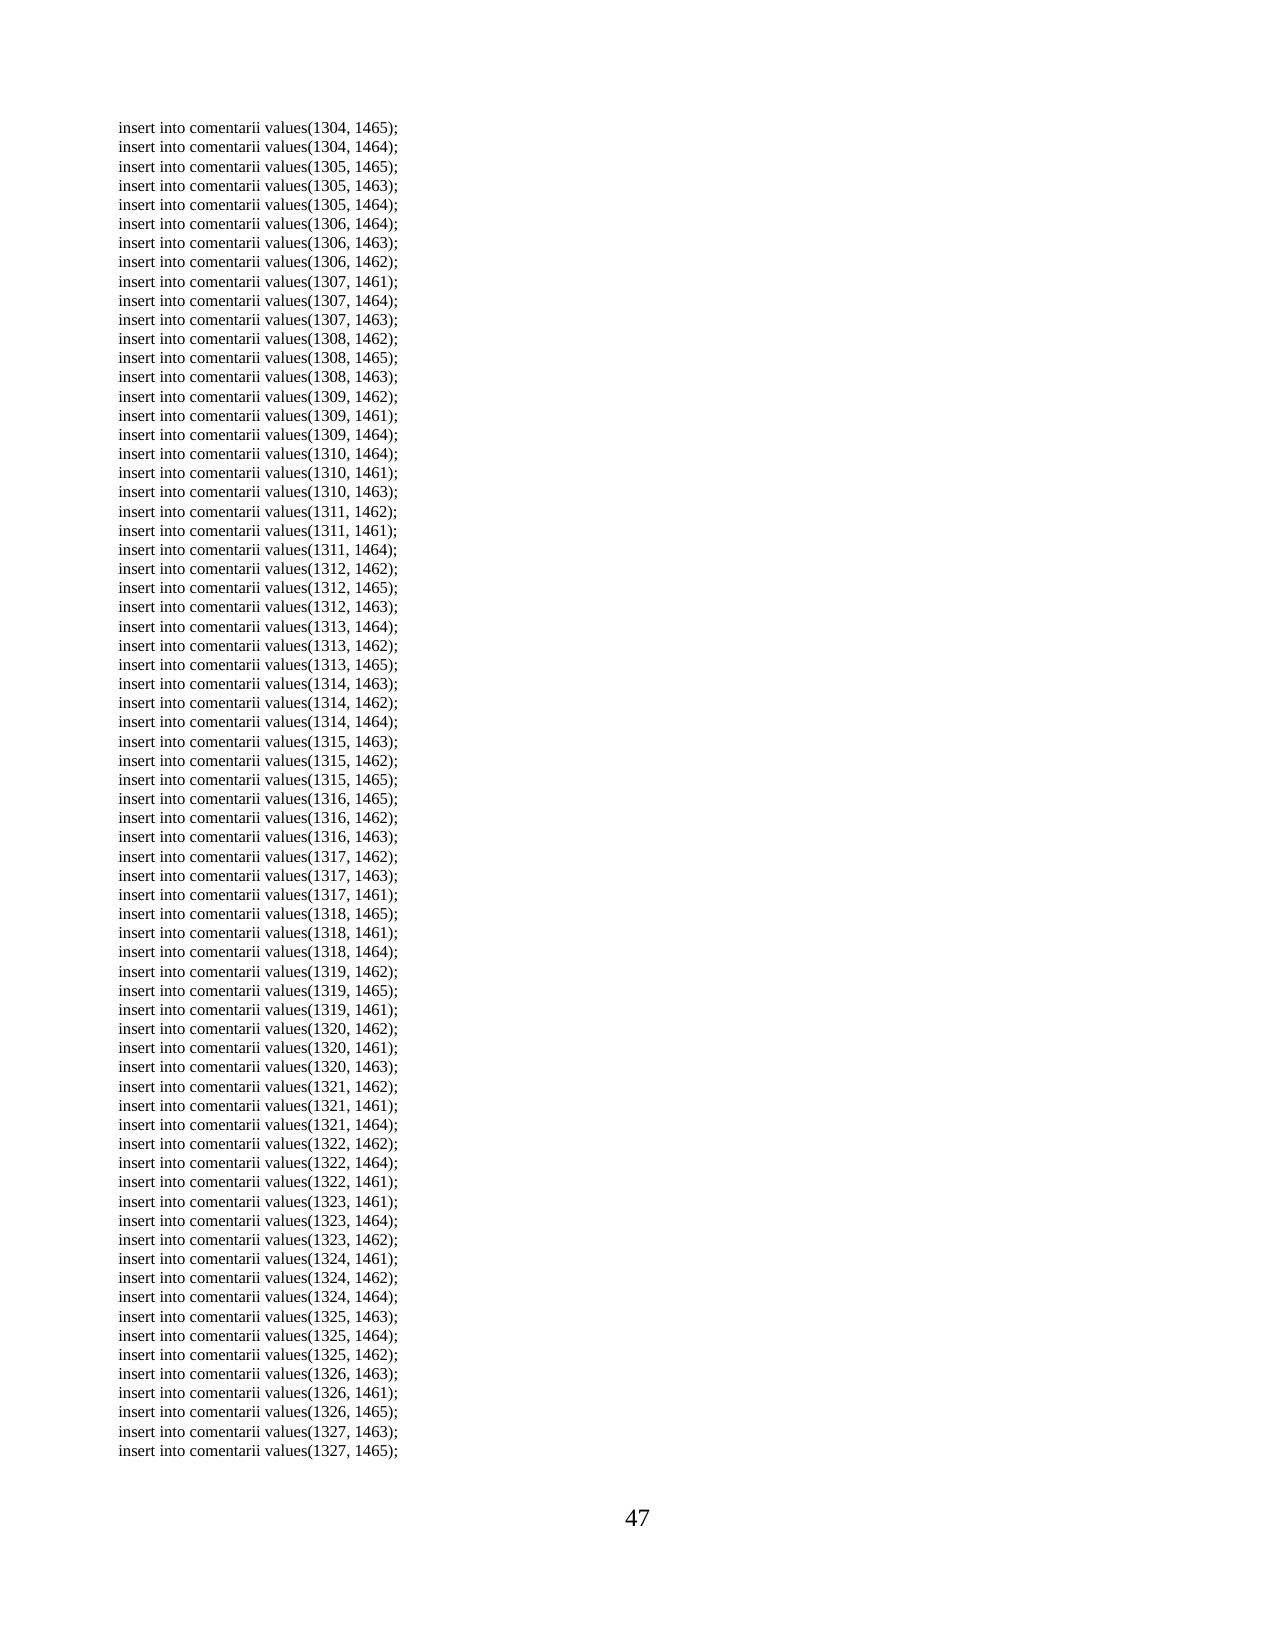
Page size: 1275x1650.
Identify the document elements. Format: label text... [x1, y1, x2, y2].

text insert into comentarii values(1315, 1465); [118, 770, 1157, 789]
text insert into comentarii values(1325, 1464); [118, 1326, 1157, 1345]
text insert into comentarii values(1311, 1461); [118, 521, 1157, 540]
text insert into comentarii values(1310, 1461); [118, 463, 1157, 482]
text insert into comentarii values(1327, 1465); [118, 1441, 1157, 1460]
text insert into comentarii values(1322, 1461); [118, 1172, 1157, 1191]
text insert into comentarii values(1316, 1462); [118, 808, 1157, 827]
text insert into comentarii values(1310, 1463); [118, 482, 1157, 501]
text insert into comentarii values(1323, 1464); [118, 1211, 1157, 1230]
text insert into comentarii values(1323, 1462); [118, 1230, 1157, 1249]
text insert into comentarii values(1313, 1462); [118, 636, 1157, 655]
text insert into comentarii values(1305, 1465); [118, 156, 1157, 176]
text insert into comentarii values(1308, 1465); [118, 348, 1157, 367]
text insert into comentarii values(1321, 1464); [118, 1115, 1157, 1134]
text insert into comentarii values(1324, 1461); [118, 1249, 1157, 1268]
text insert into comentarii values(1321, 1462); [118, 1076, 1157, 1096]
text insert into comentarii values(1320, 1461); [118, 1038, 1157, 1057]
text insert into comentarii values(1318, 1465); [118, 904, 1157, 923]
text insert into comentarii values(1318, 1464); [118, 942, 1157, 961]
text insert into comentarii values(1306, 1463); [118, 233, 1157, 252]
text insert into comentarii values(1309, 1462); [118, 386, 1157, 406]
text insert into comentarii values(1306, 1462); [118, 252, 1157, 271]
text insert into comentarii values(1319, 1462); [118, 961, 1157, 981]
text insert into comentarii values(1320, 1463); [118, 1057, 1157, 1076]
text insert into comentarii values(1304, 1464); [118, 137, 1157, 156]
text insert into comentarii values(1305, 1464); [118, 195, 1157, 214]
text insert into comentarii values(1314, 1464); [118, 712, 1157, 731]
text insert into comentarii values(1317, 1462); [118, 846, 1157, 866]
text insert into comentarii values(1315, 1462); [118, 751, 1157, 770]
text insert into comentarii values(1320, 1462); [118, 1019, 1157, 1038]
text insert into comentarii values(1326, 1463); [118, 1364, 1157, 1383]
text insert into comentarii values(1309, 1461); [118, 406, 1157, 425]
text insert into comentarii values(1312, 1465); [118, 578, 1157, 597]
text insert into comentarii values(1307, 1464); [118, 291, 1157, 310]
text insert into comentarii values(1316, 1465); [118, 789, 1157, 808]
text insert into comentarii values(1309, 1464); [118, 425, 1157, 444]
text insert into comentarii values(1313, 1464); [118, 616, 1157, 636]
text insert into comentarii values(1312, 1462); [118, 559, 1157, 578]
text insert into comentarii values(1319, 1465); [118, 981, 1157, 1000]
text insert into comentarii values(1308, 1462); [118, 329, 1157, 348]
text insert into comentarii values(1307, 1461); [118, 271, 1157, 291]
text insert into comentarii values(1323, 1461); [118, 1191, 1157, 1211]
text insert into comentarii values(1322, 1462); [118, 1134, 1157, 1153]
text insert into comentarii values(1305, 1463); [118, 176, 1157, 195]
text insert into comentarii values(1327, 1463); [118, 1421, 1157, 1441]
text insert into comentarii values(1324, 1464); [118, 1287, 1157, 1306]
text insert into comentarii values(1310, 1464); [118, 444, 1157, 463]
text insert into comentarii values(1317, 1461); [118, 885, 1157, 904]
text insert into comentarii values(1314, 1462); [118, 693, 1157, 712]
text insert into comentarii values(1312, 1463); [118, 597, 1157, 616]
text insert into comentarii values(1314, 1463); [118, 674, 1157, 693]
text insert into comentarii values(1322, 1464); [118, 1153, 1157, 1172]
text insert into comentarii values(1321, 1461); [118, 1096, 1157, 1115]
text insert into comentarii values(1326, 1461); [118, 1383, 1157, 1402]
text insert into comentarii values(1306, 1464); [118, 214, 1157, 233]
text insert into comentarii values(1311, 1462); [118, 501, 1157, 521]
text insert into comentarii values(1317, 1463); [118, 866, 1157, 885]
text insert into comentarii values(1304, 1465); [118, 118, 1157, 137]
text insert into comentarii values(1324, 1462); [118, 1268, 1157, 1287]
text insert into comentarii values(1325, 1463); [118, 1306, 1157, 1326]
text insert into comentarii values(1326, 1465); [118, 1402, 1157, 1421]
text insert into comentarii values(1308, 1463); [118, 367, 1157, 386]
text insert into comentarii values(1311, 1464); [118, 540, 1157, 559]
text insert into comentarii values(1325, 1462); [118, 1345, 1157, 1364]
text insert into comentarii values(1318, 1461); [118, 923, 1157, 942]
text insert into comentarii values(1316, 1463); [118, 827, 1157, 846]
text insert into comentarii values(1307, 1463); [118, 310, 1157, 329]
text insert into comentarii values(1319, 1461); [118, 1000, 1157, 1019]
text insert into comentarii values(1313, 1465); [118, 655, 1157, 674]
text insert into comentarii values(1315, 1463); [118, 731, 1157, 751]
